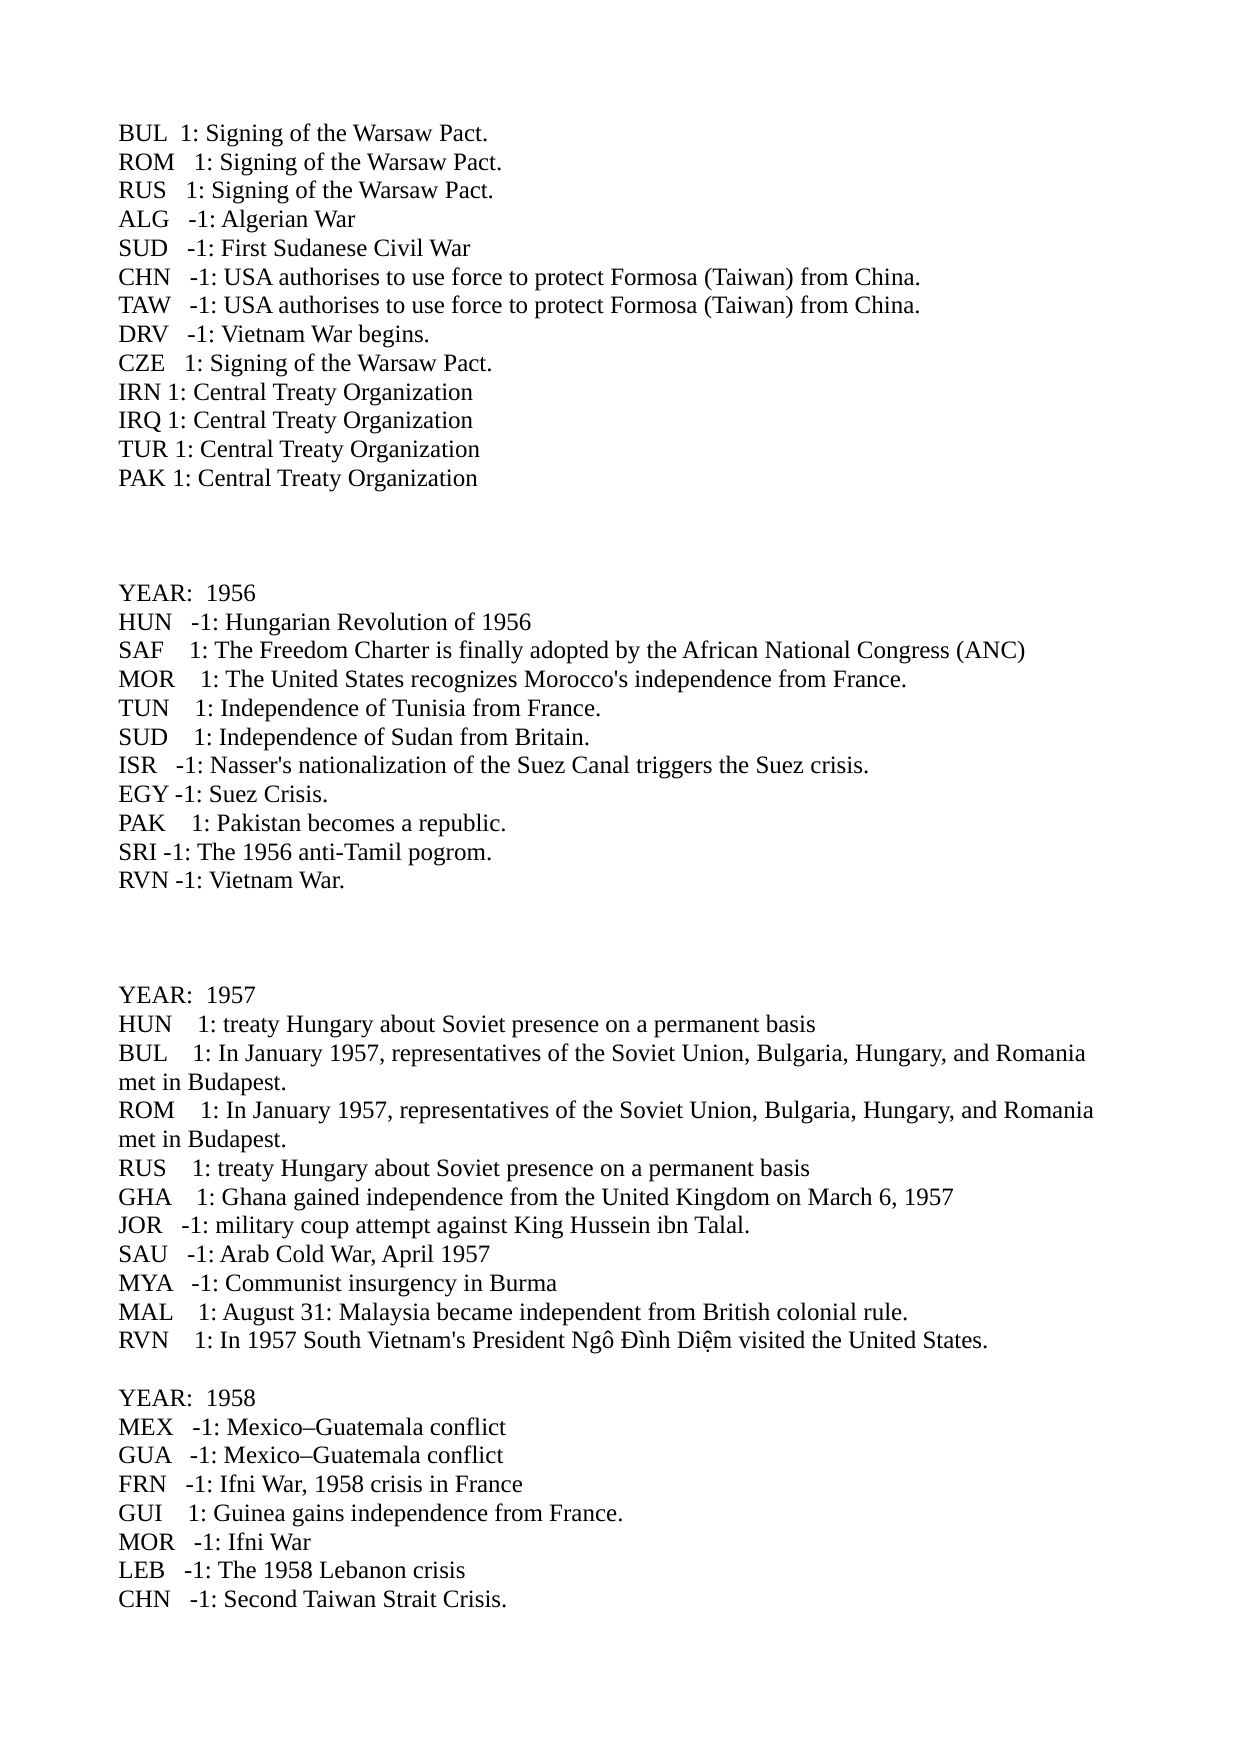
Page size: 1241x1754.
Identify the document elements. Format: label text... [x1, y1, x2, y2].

text ALG -1: Algerian War [118, 204, 1122, 233]
text TAW -1: USA authorises to use force to protect Formosa (Taiwan) from China. [118, 291, 1122, 319]
text HUN -1: Hungarian Revolution of 1956 [118, 607, 1122, 636]
text SAF 1: The Freedom Charter is finally adopted by the African National Congress (ANC) [118, 636, 1122, 664]
text GUI 1: Guinea gains independence from France. [118, 1498, 1122, 1527]
text YEAR: 1957 [118, 981, 1122, 1009]
text TUR 1: Central Treaty Organization [118, 434, 1122, 463]
text EGY -1: Suez Crisis. [118, 779, 1122, 808]
text BUL 1: In January 1957, representatives of the Soviet Union, Bulgaria, Hungary, and Romania met in Budapest. [118, 1038, 1122, 1096]
text SUD 1: Independence of Sudan from Britain. [118, 722, 1122, 751]
text HUN 1: treaty Hungary about Soviet presence on a permanent basis [118, 1009, 1122, 1038]
text CHN -1: Second Taiwan Strait Crisis. [118, 1584, 1122, 1613]
text LEB -1: The 1958 Lebanon crisis [118, 1556, 1122, 1584]
text IRQ 1: Central Treaty Organization [118, 406, 1122, 434]
text PAK 1: Pakistan becomes a republic. [118, 808, 1122, 837]
text MOR 1: The United States recognizes Morocco's independence from France. [118, 664, 1122, 693]
text IRN 1: Central Treaty Organization [118, 377, 1122, 406]
text RVN 1: In 1957 South Vietnam's President Ngô Đình Diệm visited the United States. [118, 1326, 1122, 1354]
text MAL 1: August 31: Malaysia became independent from British colonial rule. [118, 1297, 1122, 1326]
text MEX -1: Mexico–Guatemala conflict [118, 1412, 1122, 1441]
text MOR -1: Ifni War [118, 1527, 1122, 1556]
text MYA -1: Communist insurgency in Burma [118, 1268, 1122, 1297]
text TUN 1: Independence of Tunisia from France. [118, 693, 1122, 722]
text YEAR: 1958 [118, 1383, 1122, 1412]
text FRN -1: Ifni War, 1958 crisis in France [118, 1469, 1122, 1498]
text SUD -1: First Sudanese Civil War [118, 233, 1122, 262]
text JOR -1: military coup attempt against King Hussein ibn Talal. [118, 1211, 1122, 1239]
text SAU -1: Arab Cold War, April 1957 [118, 1239, 1122, 1268]
text PAK 1: Central Treaty Organization [118, 463, 1122, 492]
text GHA 1: Ghana gained independence from the United Kingdom on March 6, 1957 [118, 1182, 1122, 1211]
text DRV -1: Vietnam War begins. [118, 319, 1122, 348]
text GUA -1: Mexico–Guatemala conflict [118, 1441, 1122, 1469]
text YEAR: 1956 [118, 578, 1122, 607]
text RVN -1: Vietnam War. [118, 866, 1122, 894]
text RUS 1: treaty Hungary about Soviet presence on a permanent basis [118, 1153, 1122, 1182]
text RUS 1: Signing of the Warsaw Pact. [118, 176, 1122, 204]
text ROM 1: Signing of the Warsaw Pact. [118, 147, 1122, 176]
text BUL 1: Signing of the Warsaw Pact. [118, 118, 1122, 147]
text ROM 1: In January 1957, representatives of the Soviet Union, Bulgaria, Hungary, and Romania met in Budapest. [118, 1096, 1122, 1153]
text CHN -1: USA authorises to use force to protect Formosa (Taiwan) from China. [118, 262, 1122, 291]
text SRI -1: The 1956 anti-Tamil pogrom. [118, 837, 1122, 866]
text ISR -1: Nasser's nationalization of the Suez Canal triggers the Suez crisis. [118, 751, 1122, 779]
text CZE 1: Signing of the Warsaw Pact. [118, 348, 1122, 377]
